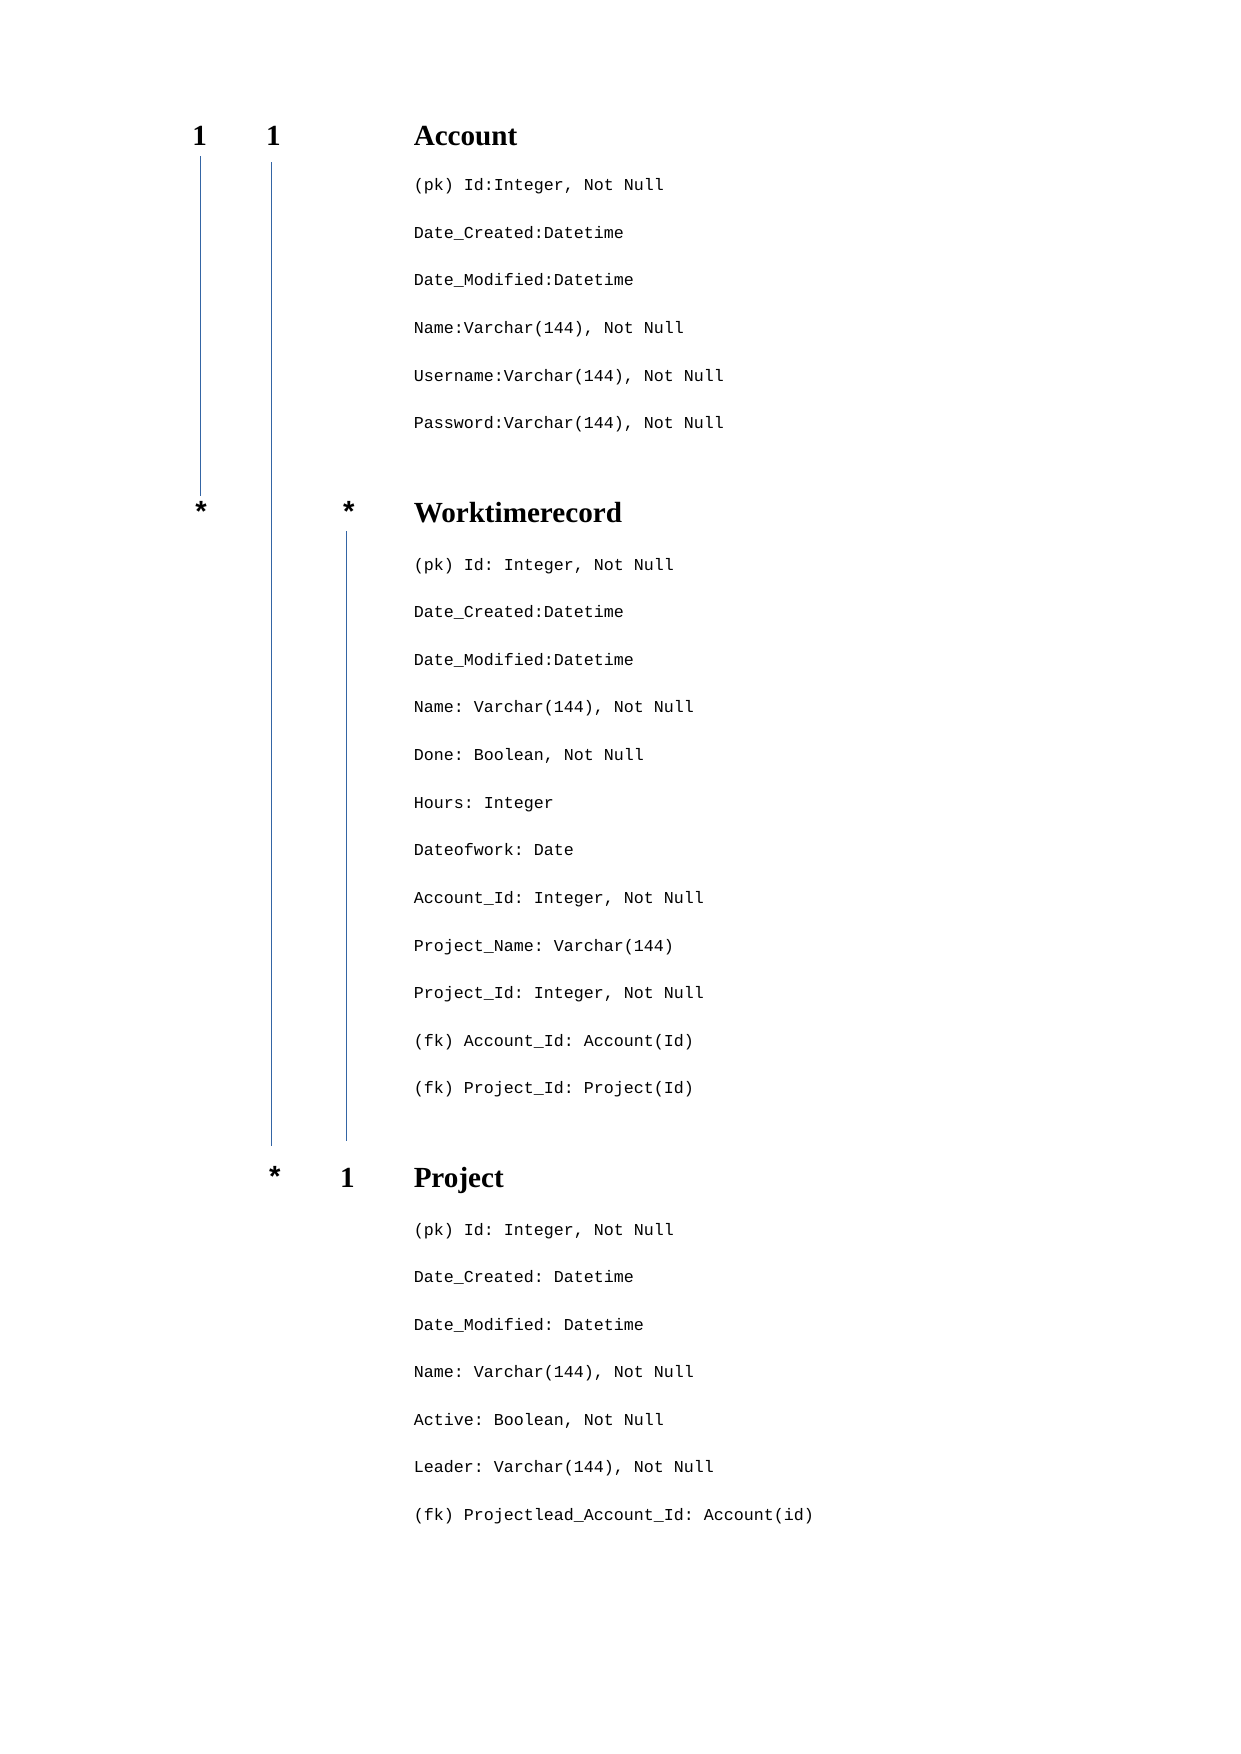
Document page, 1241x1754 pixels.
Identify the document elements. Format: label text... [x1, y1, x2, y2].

text (pk) Id:Integer, Not Null [272, 166, 1122, 199]
text Date_Created:Datetime [272, 214, 1122, 247]
text Password:Varchar(144), Not Null [272, 404, 1122, 437]
text Name: Varchar(144), Not Null [118, 1353, 1122, 1386]
text [118, 927, 271, 960]
text [118, 736, 271, 769]
text [118, 261, 200, 294]
text [272, 736, 346, 769]
text (fk) Projectlead_Account_Id: Account(id) [118, 1496, 1122, 1529]
text (pk) Id: Integer, Not Null [347, 546, 1122, 579]
text * Worktimerecord [272, 495, 1122, 531]
text Name:Varchar(144), Not Null [272, 309, 1122, 342]
text [118, 974, 271, 1007]
text [118, 879, 271, 912]
text Date_Created:Datetime [347, 593, 1122, 626]
text [201, 404, 271, 437]
text * 1 Project [118, 1160, 1122, 1196]
text [201, 166, 271, 199]
text [118, 689, 271, 722]
text [201, 309, 271, 342]
text Hours: Integer [347, 784, 1122, 817]
text Date_Modified:Datetime [272, 261, 1122, 294]
text Username:Varchar(144), Not Null [272, 357, 1122, 390]
text (pk) Id: Integer, Not Null [118, 1211, 1122, 1244]
text [118, 1069, 271, 1102]
text [118, 1022, 271, 1055]
text [272, 831, 346, 864]
text [272, 974, 346, 1007]
text [272, 546, 346, 579]
text [118, 404, 200, 437]
text [118, 357, 200, 390]
text [201, 261, 271, 294]
text [118, 593, 271, 626]
text [272, 1022, 346, 1055]
text Leader: Varchar(144), Not Null [118, 1449, 1122, 1482]
text Date_Created: Datetime [118, 1258, 1122, 1291]
text [272, 927, 346, 960]
text [118, 166, 200, 199]
text Project_Id: Integer, Not Null [347, 974, 1122, 1007]
text [201, 357, 271, 390]
text [118, 214, 200, 247]
text Dateofwork: Date [347, 831, 1122, 864]
text [118, 831, 271, 864]
text [272, 689, 346, 722]
text Name: Varchar(144), Not Null [347, 689, 1122, 722]
text (fk) Account_Id: Account(Id) [347, 1022, 1122, 1055]
text [118, 309, 200, 342]
text [118, 784, 271, 817]
text Date_Modified:Datetime [347, 641, 1122, 674]
text Done: Boolean, Not Null [347, 736, 1122, 769]
text [272, 1069, 346, 1102]
text Active: Boolean, Not Null [118, 1401, 1122, 1434]
text * [118, 495, 271, 531]
text (fk) Project_Id: Project(Id) [347, 1069, 1122, 1102]
text 1 1 Account [118, 118, 1122, 152]
text [118, 546, 271, 579]
text Project_Name: Varchar(144) [347, 927, 1122, 960]
text [272, 784, 346, 817]
text Account_Id: Integer, Not Null [347, 879, 1122, 912]
text [272, 641, 346, 674]
text Date_Modified: Datetime [118, 1306, 1122, 1339]
text [272, 593, 346, 626]
text [272, 879, 346, 912]
text [201, 214, 271, 247]
text [118, 641, 271, 674]
